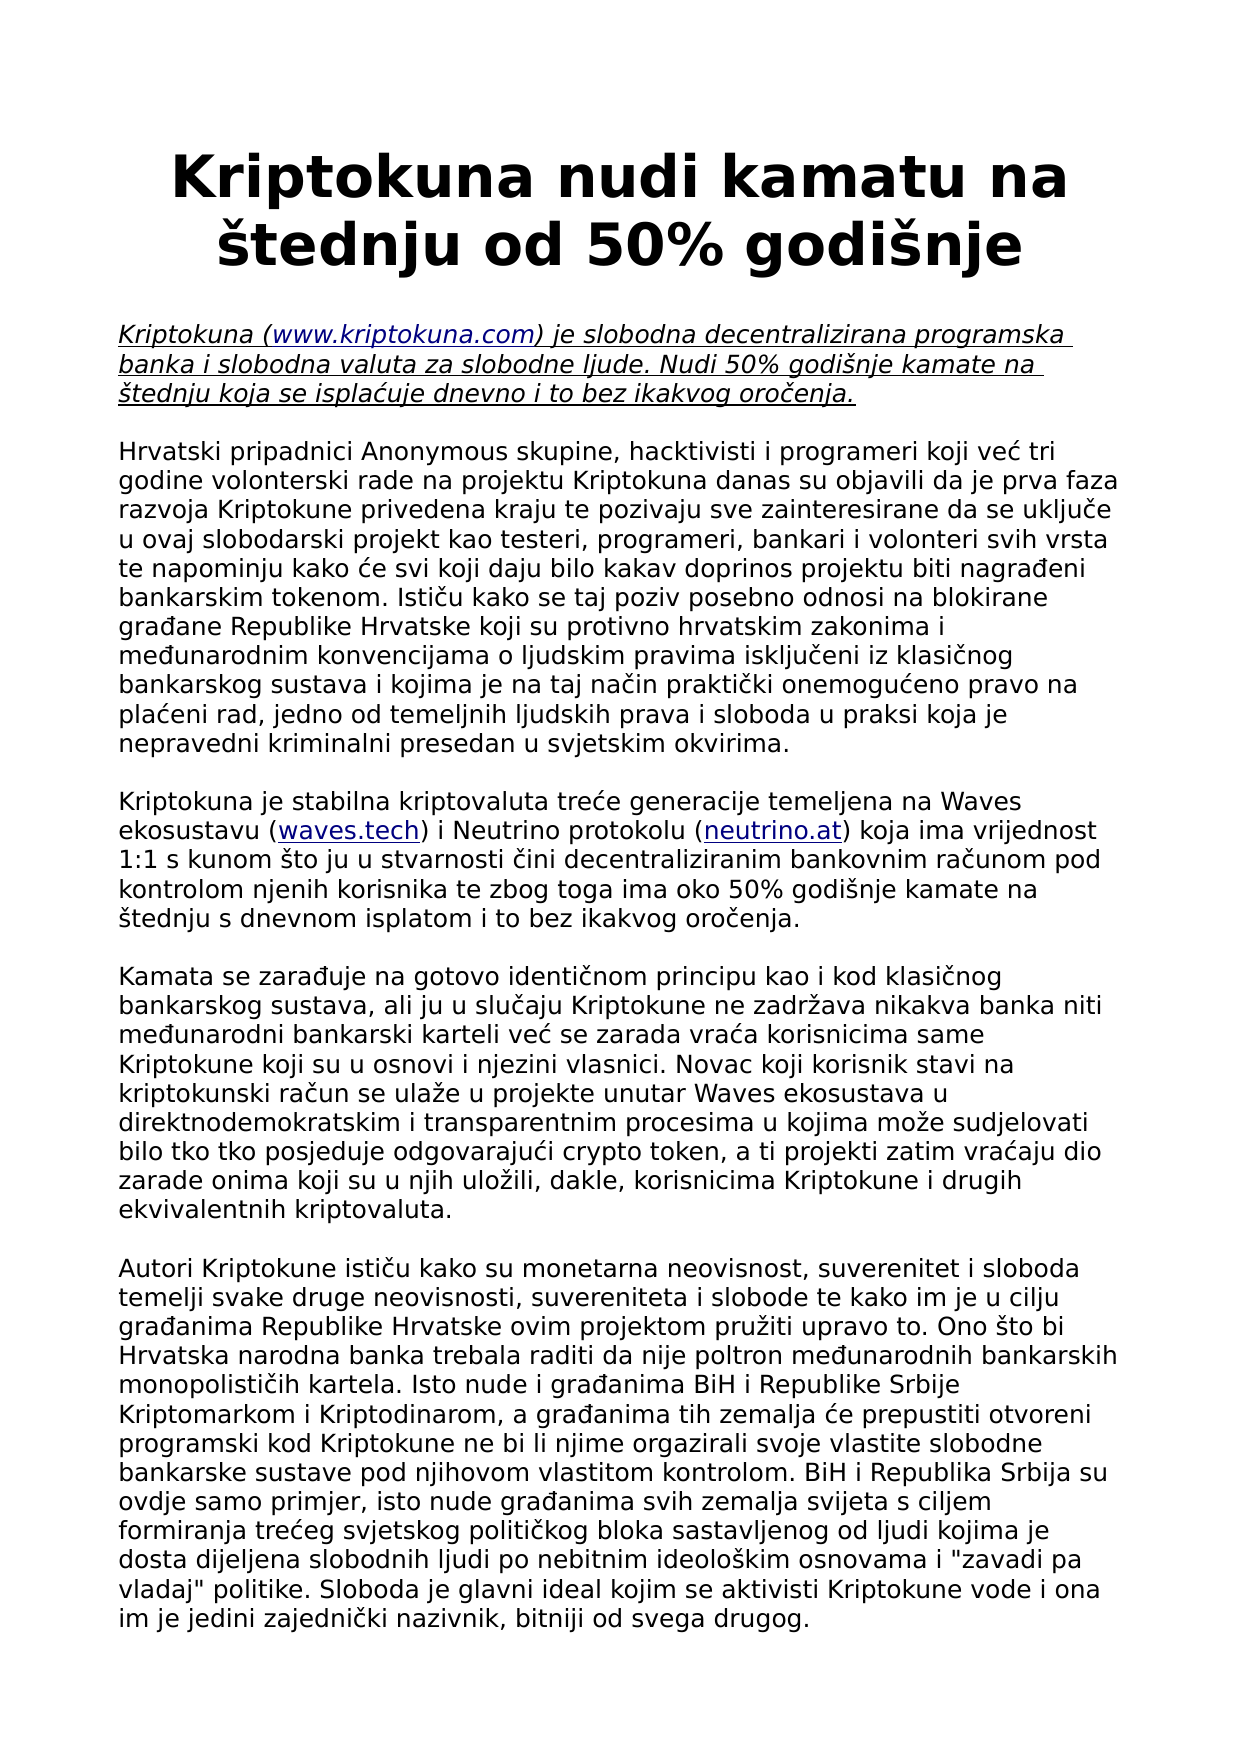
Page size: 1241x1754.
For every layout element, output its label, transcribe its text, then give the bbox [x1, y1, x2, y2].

text Hrvatski pripadnici Anonymous skupine, hacktivisti i programeri koji već tri godine volonterski rade na projektu Kriptokuna danas su objavili da je prva faza razvoja Kriptokune privedena kraju te pozivaju sve zainteresirane da se uključe u ovaj slobodarski projekt kao testeri, programeri, bankari i volonteri svih vrsta te napominju kako će svi koji daju bilo kakav doprinos projektu biti nagrađeni bankarskim tokenom. Ističu kako se taj poziv posebno odnosi na blokirane građane Republike Hrvatske koji su protivno hrvatskim zakonima i međunarodnim konvencijama o ljudskim pravima isključeni iz klasičnog bankarskog sustava i kojima je na taj način praktički onemogućeno pravo na plaćeni rad, jedno od temeljnih ljudskih prava i sloboda u praksi koja je nepravedni kriminalni presedan u svjetskim okvirima. [118, 437, 1122, 758]
title Kriptokuna nudi kamatu na štednju od 50% godišnje [118, 143, 1122, 279]
text Kamata se zarađuje na gotovo identičnom principu kao i kod klasičnog bankarskog sustava, ali ju u slučaju Kriptokune ne zadržava nikakva banka niti međunarodni bankarski karteli već se zarada vraća korisnicima same Kriptokune koji su u osnovi i njezini vlasnici. Novac koji korisnik stavi na kriptokunski račun se ulaže u projekte unutar Waves ekosustava u direktnodemokratskim i transparentnim procesima u kojima može sudjelovati bilo tko tko posjeduje odgovarajući crypto token, a ti projekti zatim vraćaju dio zarade onima koji su u njih uložili, dakle, korisnicima Kriptokune i drugih ekvivalentnih kriptovaluta. [118, 962, 1122, 1225]
text Kriptokuna je stabilna kriptovaluta treće generacije temeljena na Waves ekosustavu (waves.tech) i Neutrino protokolu (neutrino.at) koja ima vrijednost 1:1 s kunom što ju u stvarnosti čini decentraliziranim bankovnim računom pod kontrolom njenih korisnika te zbog toga ima oko 50% godišnje kamate na štednju s dnevnom isplatom i to bez ikakvog oročenja. [118, 787, 1122, 933]
text Autori Kriptokune ističu kako su monetarna neovisnost, suverenitet i sloboda temelji svake druge neovisnosti, suvereniteta i slobode te kako im je u cilju građanima Republike Hrvatske ovim projektom pružiti upravo to. Ono što bi Hrvatska narodna banka trebala raditi da nije poltron međunarodnih bankarskih monopolističih kartela. Isto nude i građanima BiH i Republike Srbije Kriptomarkom i Kriptodinarom, a građanima tih zemalja će prepustiti otvoreni programski kod Kriptokune ne bi li njime orgazirali svoje vlastite slobodne bankarske sustave pod njihovom vlastitom kontrolom. BiH i Republika Srbija su ovdje samo primjer, isto nude građanima svih zemalja svijeta s ciljem formiranja trećeg svjetskog političkog bloka sastavljenog od ljudi kojima je dosta dijeljena slobodnih ljudi po nebitnim ideološkim osnovama i "zavadi pa vladaj" politike. Sloboda je glavni ideal kojim se aktivisti Kriptokune vode i ona im je jedini zajednički nazivnik, bitniji od svega drugog. [118, 1254, 1122, 1633]
text Kriptokuna (www.kriptokuna.com) je slobodna decentralizirana programska banka i slobodna valuta za slobodne ljude. Nudi 50% godišnje kamate na štednju koja se isplaćuje dnevno i to bez ikakvog oročenja. [118, 321, 1122, 408]
